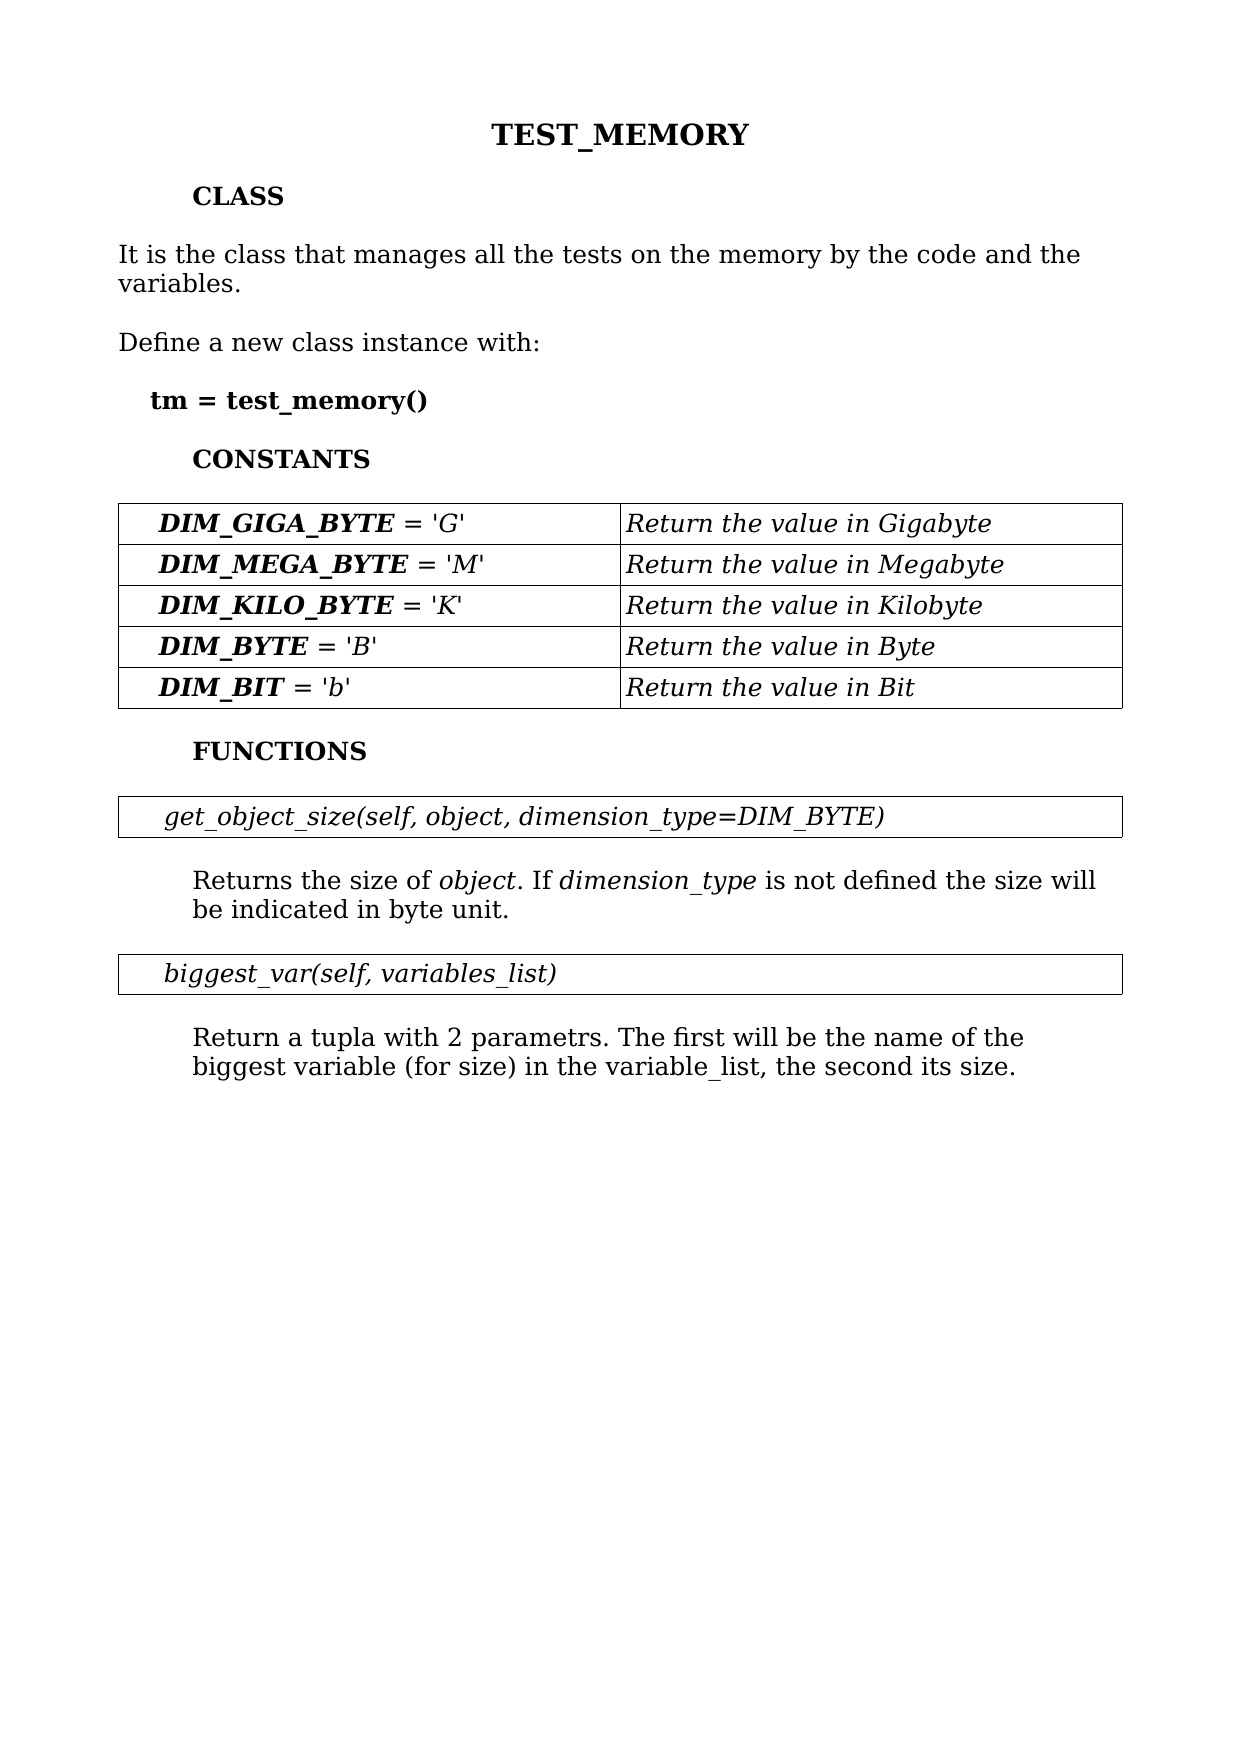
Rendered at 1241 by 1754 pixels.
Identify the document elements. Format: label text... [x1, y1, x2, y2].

table_header Return the value in Gigabyte [621, 504, 1122, 544]
table_cell Return the value in Byte [621, 627, 1122, 667]
table_cell Return the value in Megabyte [621, 545, 1122, 585]
text Define a new class instance with: [118, 328, 1122, 357]
table_header biggest_var(self, variables_list) [119, 955, 1122, 994]
table_header get_object_size(self, object, dimension_type=DIM_BYTE) [119, 797, 1122, 837]
text It is the class that manages all the tests on the memory by the code and the variables. [118, 240, 1122, 299]
table_cell DIM_KILO_BYTE = 'K' [119, 586, 620, 626]
text CONSTANTS [118, 445, 1122, 474]
table_cell DIM_MEGA_BYTE = 'M' [119, 545, 620, 585]
text FUNCTIONS [118, 737, 1122, 767]
table_cell Return the value in Kilobyte [621, 586, 1122, 626]
table_header DIM_GIGA_BYTE = 'G' [119, 504, 620, 544]
text CLASS [118, 182, 1122, 211]
text TEST_MEMORY [118, 118, 1122, 152]
text Return a tupla with 2 parametrs. The first will be the name of the biggest variable (for size) in the variable_list, the second its size. [118, 1023, 1122, 1082]
table_cell DIM_BYTE = 'B' [119, 627, 620, 667]
text tm = test_memory() [118, 386, 1122, 416]
table_cell Return the value in Bit [621, 668, 1122, 708]
text Returns the size of object. If dimension_type is not defined the size will be indicated in byte unit. [118, 866, 1122, 924]
table_cell DIM_BIT = 'b' [119, 668, 620, 708]
